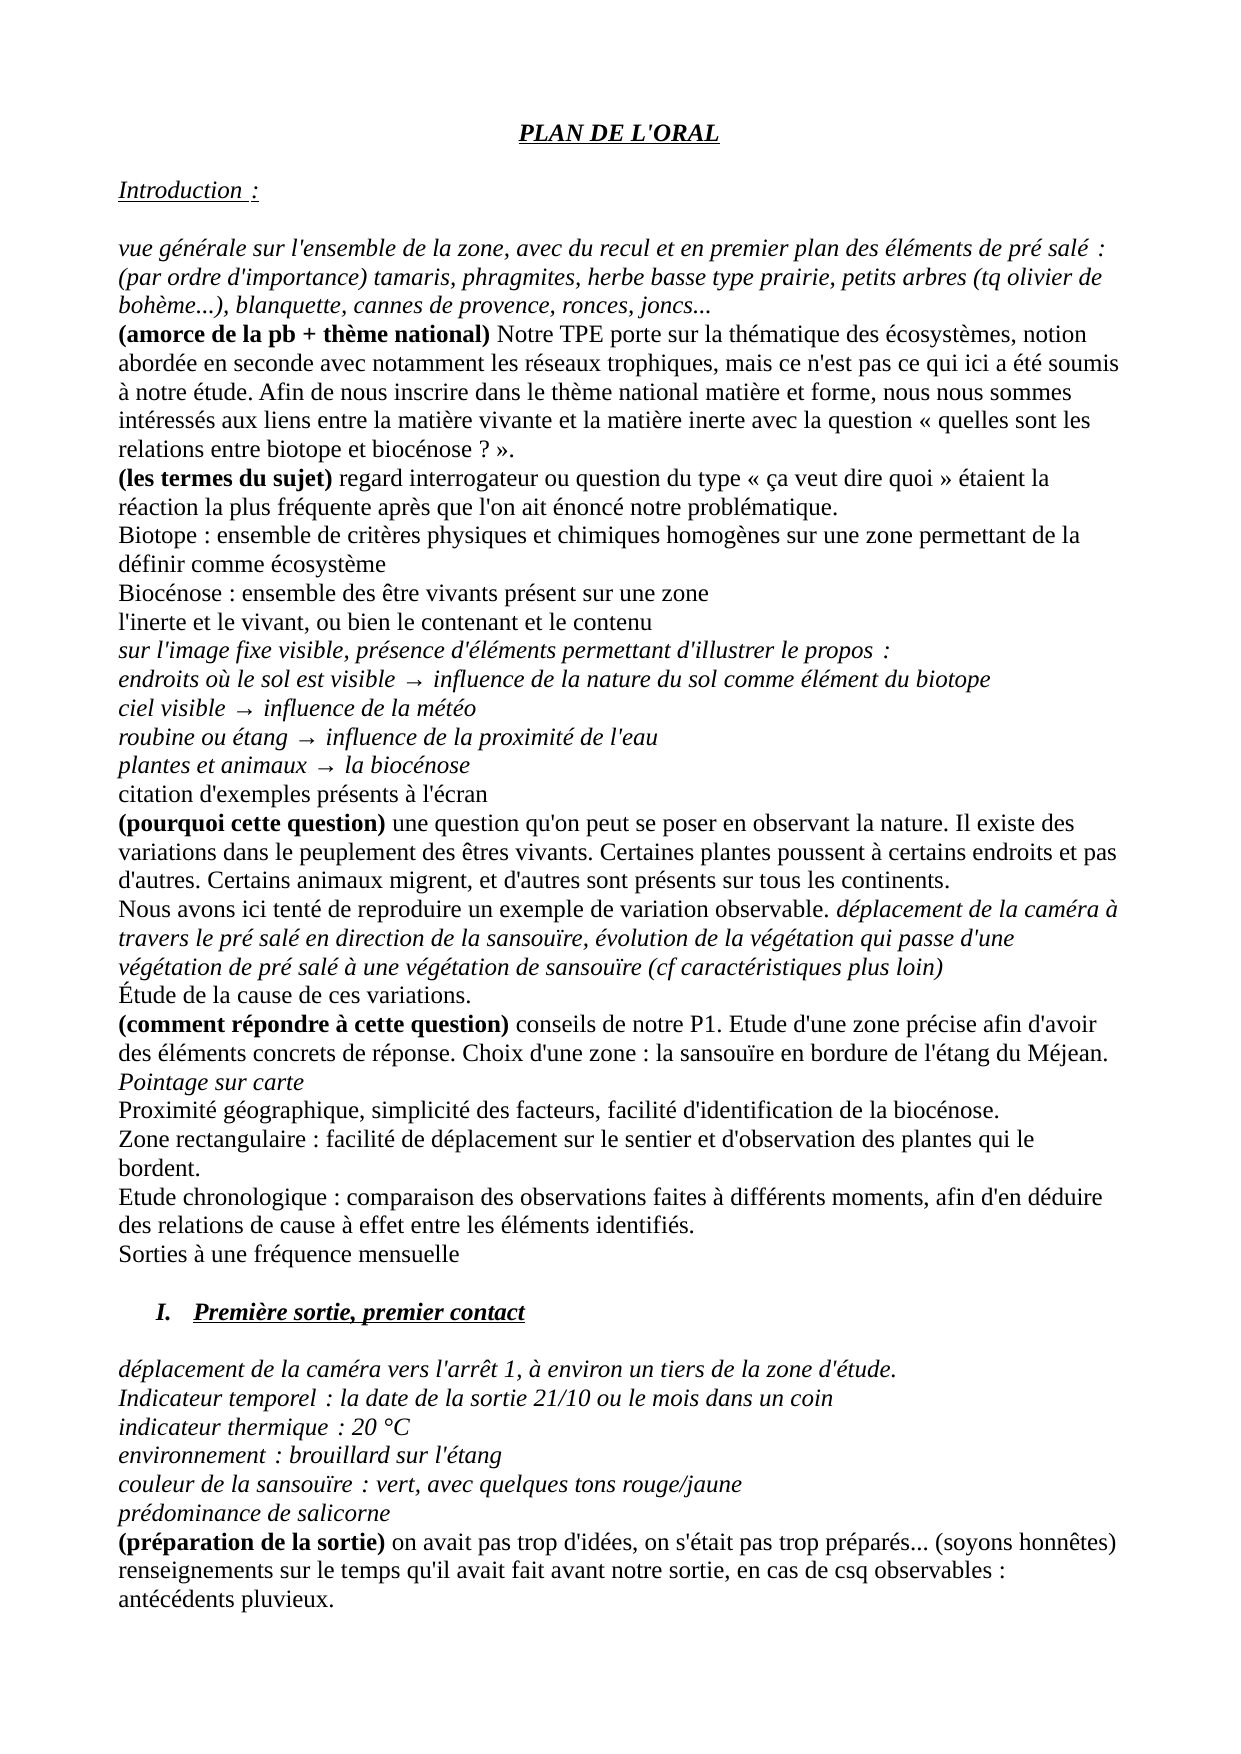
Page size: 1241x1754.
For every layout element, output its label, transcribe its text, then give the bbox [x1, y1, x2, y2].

text Zone rectangulaire : facilité de déplacement sur le sentier et d'observation des plantes qui le bordent. [118, 1124, 1122, 1182]
text (préparation de la sortie) on avait pas trop d'idées, on s'était pas trop préparés... (soyons honnêtes) [118, 1527, 1122, 1556]
text (les termes du sujet) regard interrogateur ou question du type « ça veut dire quoi » étaient la réaction la plus fréquente après que l'on ait énoncé notre problématique. [118, 463, 1122, 521]
text citation d'exemples présents à l'écran [118, 779, 1122, 808]
text vue générale sur l'ensemble de la zone, avec du recul et en premier plan des éléments de pré salé :(par ordre d'importance) tamaris, phragmites, herbe basse type prairie, petits arbres (tq olivier de bohème...), blanquette, cannes de provence, ronces, joncs... [118, 233, 1122, 319]
text environnement : brouillard sur l'étang [118, 1441, 1122, 1469]
text Biocénose : ensemble des être vivants présent sur une zone [118, 578, 1122, 607]
text Pointage sur carte [118, 1067, 1122, 1096]
text ciel visible → influence de la météo [118, 693, 1122, 722]
text (comment répondre à cette question) conseils de notre P1. Etude d'une zone précise afin d'avoir des éléments concrets de réponse. Choix d'une zone : la sansouïre en bordure de l'étang du Méjean. [118, 1009, 1122, 1067]
text PLAN DE L'ORAL [118, 118, 1122, 147]
text Nous avons ici tenté de reproduire un exemple de variation observable. déplacement de la caméra à travers le pré salé en direction de la sansouïre, évolution de la végétation qui passe d'une végétation de pré salé à une végétation de sansouïre (cf caractéristiques plus loin) [118, 894, 1122, 981]
text Proximité géographique, simplicité des facteurs, facilité d'identification de la biocénose. [118, 1096, 1122, 1124]
text sur l'image fixe visible, présence d'éléments permettant d'illustrer le propos : [118, 636, 1122, 664]
text (pourquoi cette question) une question qu'on peut se poser en observant la nature. Il existe des variations dans le peuplement des êtres vivants. Certaines plantes poussent à certains endroits et pas d'autres. Certains animaux migrent, et d'autres sont présents sur tous les continents. [118, 808, 1122, 894]
text roubine ou étang → influence de la proximité de l'eau [118, 722, 1122, 751]
text l'inerte et le vivant, ou bien le contenant et le contenu [118, 607, 1122, 636]
text Étude de la cause de ces variations. [118, 981, 1122, 1009]
text plantes et animaux → la biocénose [118, 751, 1122, 779]
text Biotope : ensemble de critères physiques et chimiques homogènes sur une zone permettant de la définir comme écosystème [118, 521, 1122, 578]
text renseignements sur le temps qu'il avait fait avant notre sortie, en cas de csq observables : antécédents pluvieux. [118, 1556, 1122, 1613]
text déplacement de la caméra vers l'arrêt 1, à environ un tiers de la zone d'étude. [118, 1354, 1122, 1383]
text Sorties à une fréquence mensuelle [118, 1239, 1122, 1268]
text endroits où le sol est visible → influence de la nature du sol comme élément du biotope [118, 664, 1122, 693]
text (amorce de la pb + thème national) Notre TPE porte sur la thématique des écosystèmes, notion abordée en seconde avec notamment les réseaux trophiques, mais ce n'est pas ce qui ici a été soumis à notre étude. Afin de nous inscrire dans le thème national matière et forme, nous nous sommes intéressés aux liens entre la matière vivante et la matière inerte avec la question « quelles sont les relations entre biotope et biocénose ? ». [118, 319, 1122, 463]
text couleur de la sansouïre : vert, avec quelques tons rouge/jaune [118, 1469, 1122, 1498]
text prédominance de salicorne [118, 1498, 1122, 1527]
text Indicateur temporel : la date de la sortie 21/10 ou le mois dans un coin [118, 1383, 1122, 1412]
text indicateur thermique : 20 °C [118, 1412, 1122, 1441]
text Etude chronologique : comparaison des observations faites à différents moments, afin d'en déduire des relations de cause à effet entre les éléments identifiés. [118, 1182, 1122, 1239]
text Introduction : [118, 176, 1122, 204]
list Première sortie, premier contact [156, 1297, 1122, 1326]
